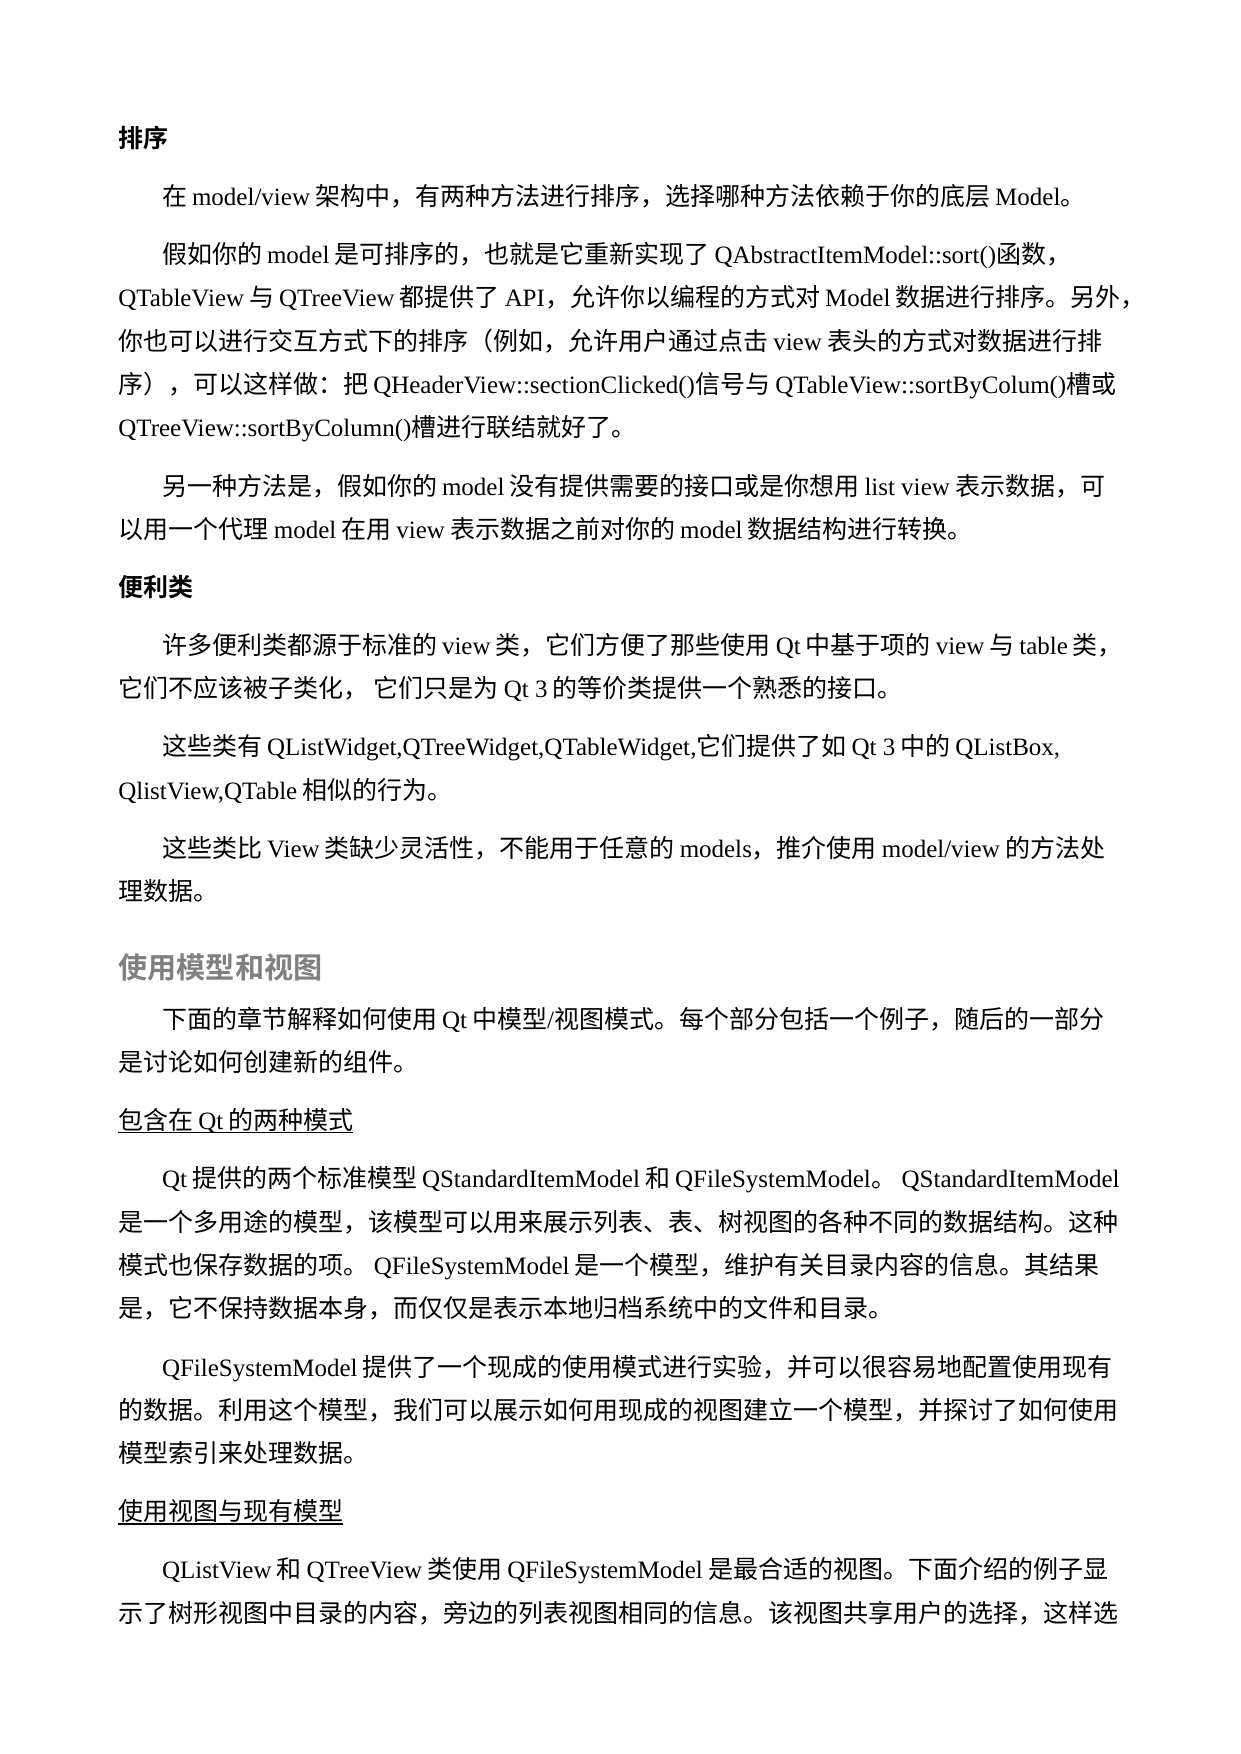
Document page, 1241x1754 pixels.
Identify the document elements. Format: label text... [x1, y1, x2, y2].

text Qt提供的两个标准模型QStandardItemModel和QFileSystemModel。 QStandardItemModel是一个多用途的模型，该模型可以用来展示列表、表、树视图的各种不同的数据结构。这种模式也保存数据的项。 QFileSystemModel是一个模型，维护有关目录内容的信息。其结果是，它不保持数据本身，而仅仅是表示本地归档系统中的文件和目录。 [118, 1159, 1122, 1325]
text 许多便利类都源于标准的view类，它们方便了那些使用Qt中基于项的view与table类，它们不应该被子类化， 它们只是为Qt 3的等价类提供一个熟悉的接口。 [118, 625, 1122, 705]
text 另一种方法是，假如你的model没有提供需要的接口或是你想用list view表示数据，可以用一个代理 model在用view表示数据之前对你的model数据结构进行转换。 [118, 466, 1122, 546]
text 排序 [118, 118, 1122, 154]
text QFileSystemModel提供了一个现成的使用模式进行实验，并可以很容易地配置使用现有的数据。利用这个模型，我们可以展示如何用现成的视图建立一个模型，并探讨了如何使用模型索引来处理数据。 [118, 1347, 1122, 1470]
subtitle 使用模型和视图 [118, 944, 1122, 987]
text 在model/view架构中，有两种方法进行排序，选择哪种方法依赖于你的底层Model。 [118, 176, 1122, 212]
text 这些类比View类缺少灵活性，不能用于任意的models，推介使用model/view的方法处理数据。 [118, 828, 1122, 908]
text 这些类有QListWidget,QTreeWidget,QTableWidget,它们提供了如Qt 3中的QListBox, QlistView,QTable相似的行为。 [118, 727, 1122, 807]
text 假如你的model是可排序的，也就是它重新实现了QAbstractItemModel::sort()函数，QTableView与QTreeView都提供了API，允许你以编程的方式对Model数据进行排序。另外，你也可以进行交互方式下的排序（例如，允许用户通过点击view表头的方式对数据进行排序），可以这样做：把QHeaderView::sectionClicked()信号与QTableView::sortByColum()槽或QTreeView::sortByColumn()槽进行联结就好了。 [118, 234, 1122, 444]
text 使用视图与现有模型 [118, 1492, 1122, 1528]
text 便利类 [118, 567, 1122, 604]
text 下面的章节解释如何使用Qt中模型/视图模式。每个部分包括一个例子，随后的一部分是讨论如何创建新的组件。 [118, 999, 1122, 1079]
text 包含在Qt的两种模式 [118, 1101, 1122, 1137]
text QListView和QTreeView类使用QFileSystemModel是最合适的视图。下面介绍的例子显示了树形视图中目录的内容，旁边的列表视图相同的信息。该视图共享用户的选择，这样选 [118, 1550, 1122, 1629]
